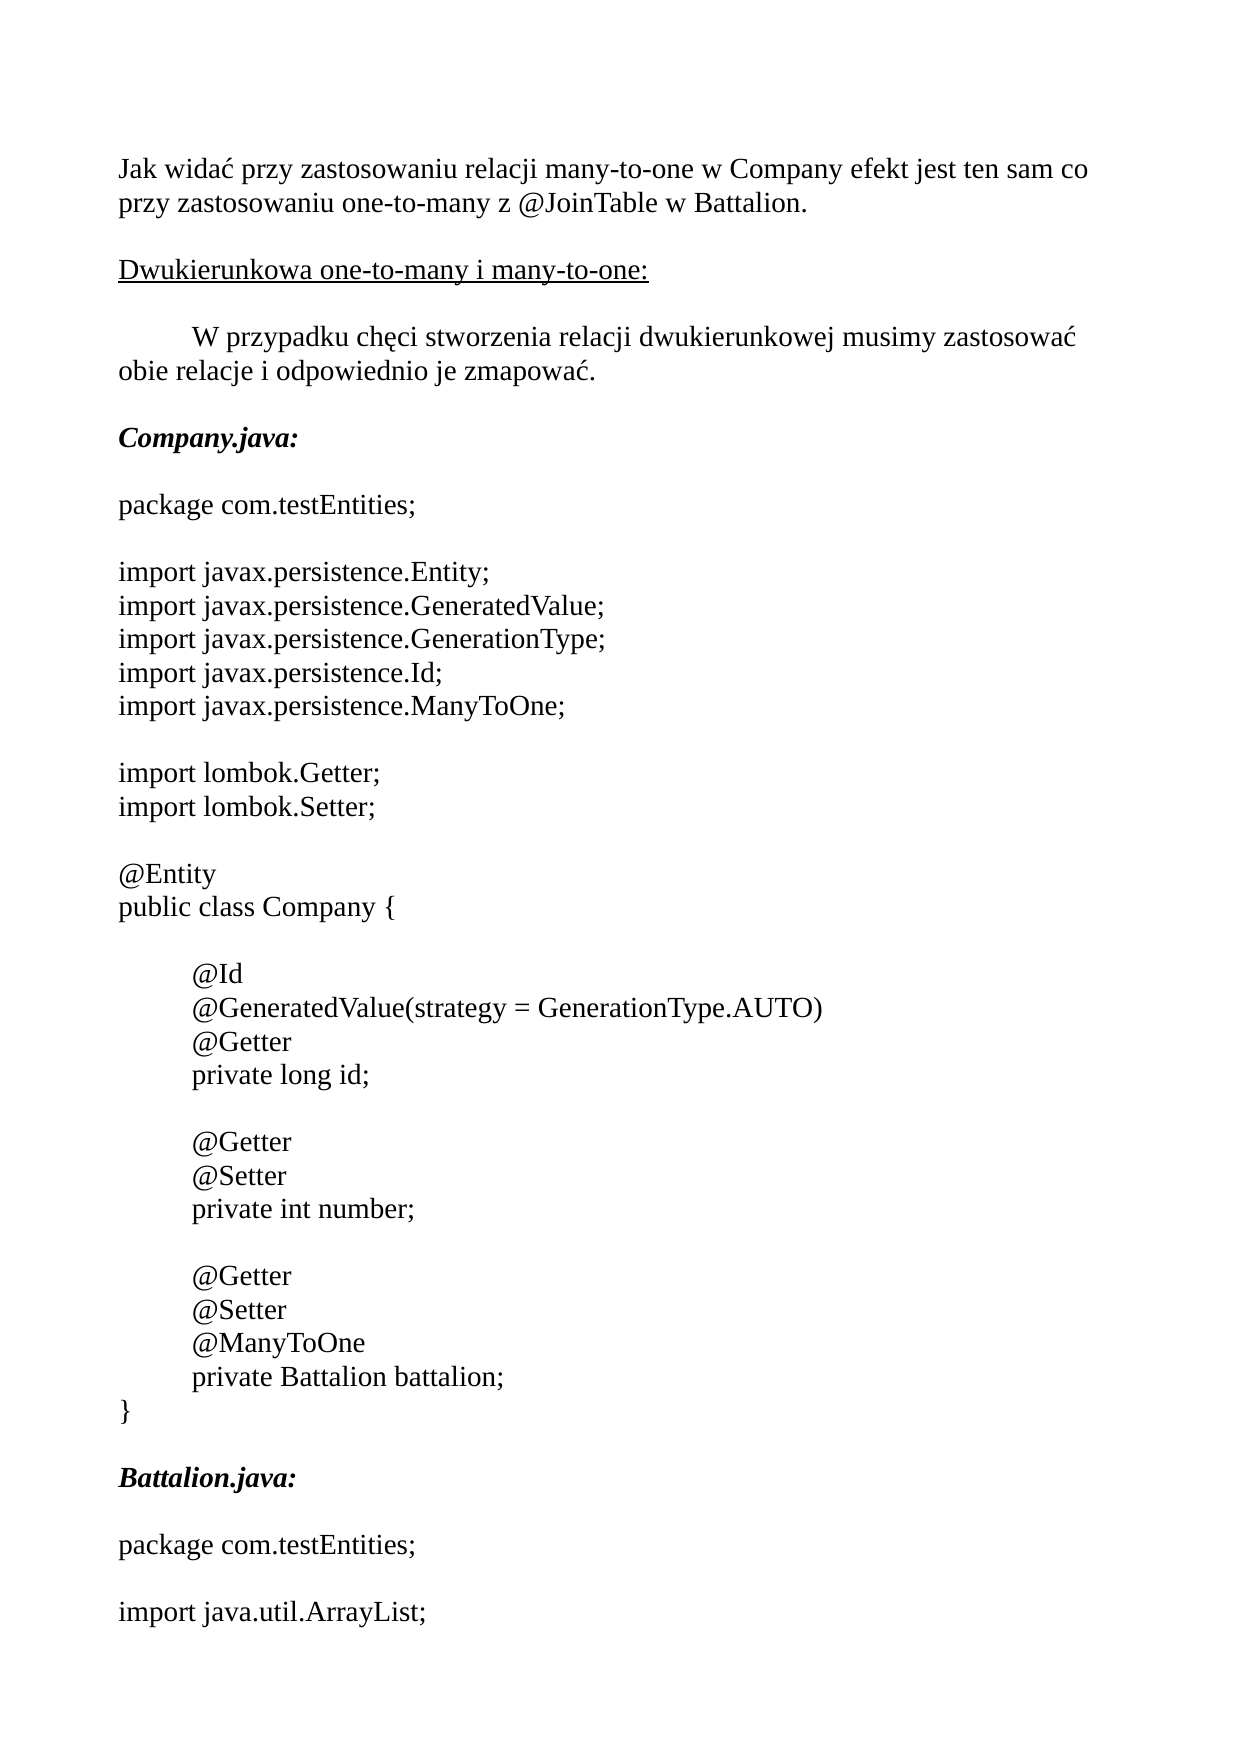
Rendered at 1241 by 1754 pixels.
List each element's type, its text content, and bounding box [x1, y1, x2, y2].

text Jak widać przy zastosowaniu relacji many-to-one w Company efekt jest ten sam co przy zastosowaniu one-to-many z @JoinTable w Battalion. [118, 152, 1122, 219]
text import javax.persistence.ManyToOne; [118, 688, 1122, 722]
text Dwukierunkowa one-to-many i many-to-one: [118, 252, 1122, 286]
text @Setter [118, 1158, 1122, 1191]
text } [118, 1393, 1122, 1426]
text Battalion.java: [118, 1460, 1122, 1527]
text public class Company { [118, 889, 1122, 923]
text import java.util.ArrayList; [118, 1594, 1122, 1627]
text import lombok.Getter; [118, 755, 1122, 789]
text private int number; [118, 1191, 1122, 1225]
text import javax.persistence.Entity; [118, 554, 1122, 588]
text @Setter [118, 1292, 1122, 1326]
text import javax.persistence.GeneratedValue; [118, 588, 1122, 621]
text @Getter [118, 1024, 1122, 1057]
text @ManyToOne [118, 1326, 1122, 1359]
text package com.testEntities; [118, 1527, 1122, 1560]
text @Getter [118, 1258, 1122, 1292]
text private long id; [118, 1057, 1122, 1091]
text import javax.persistence.GenerationType; [118, 621, 1122, 655]
text import javax.persistence.Id; [118, 655, 1122, 688]
text @Id [118, 957, 1122, 990]
text private Battalion battalion; [118, 1359, 1122, 1393]
text package com.testEntities; [118, 487, 1122, 521]
text Company.java: [118, 420, 1122, 453]
text @Entity [118, 856, 1122, 889]
text import lombok.Setter; [118, 789, 1122, 822]
text @GeneratedValue(strategy = GenerationType.AUTO) [118, 990, 1122, 1024]
text @Getter [118, 1124, 1122, 1158]
text W przypadku chęci stworzenia relacji dwukierunkowej musimy zastosować obie relacje i odpowiednio je zmapować. [118, 319, 1122, 386]
